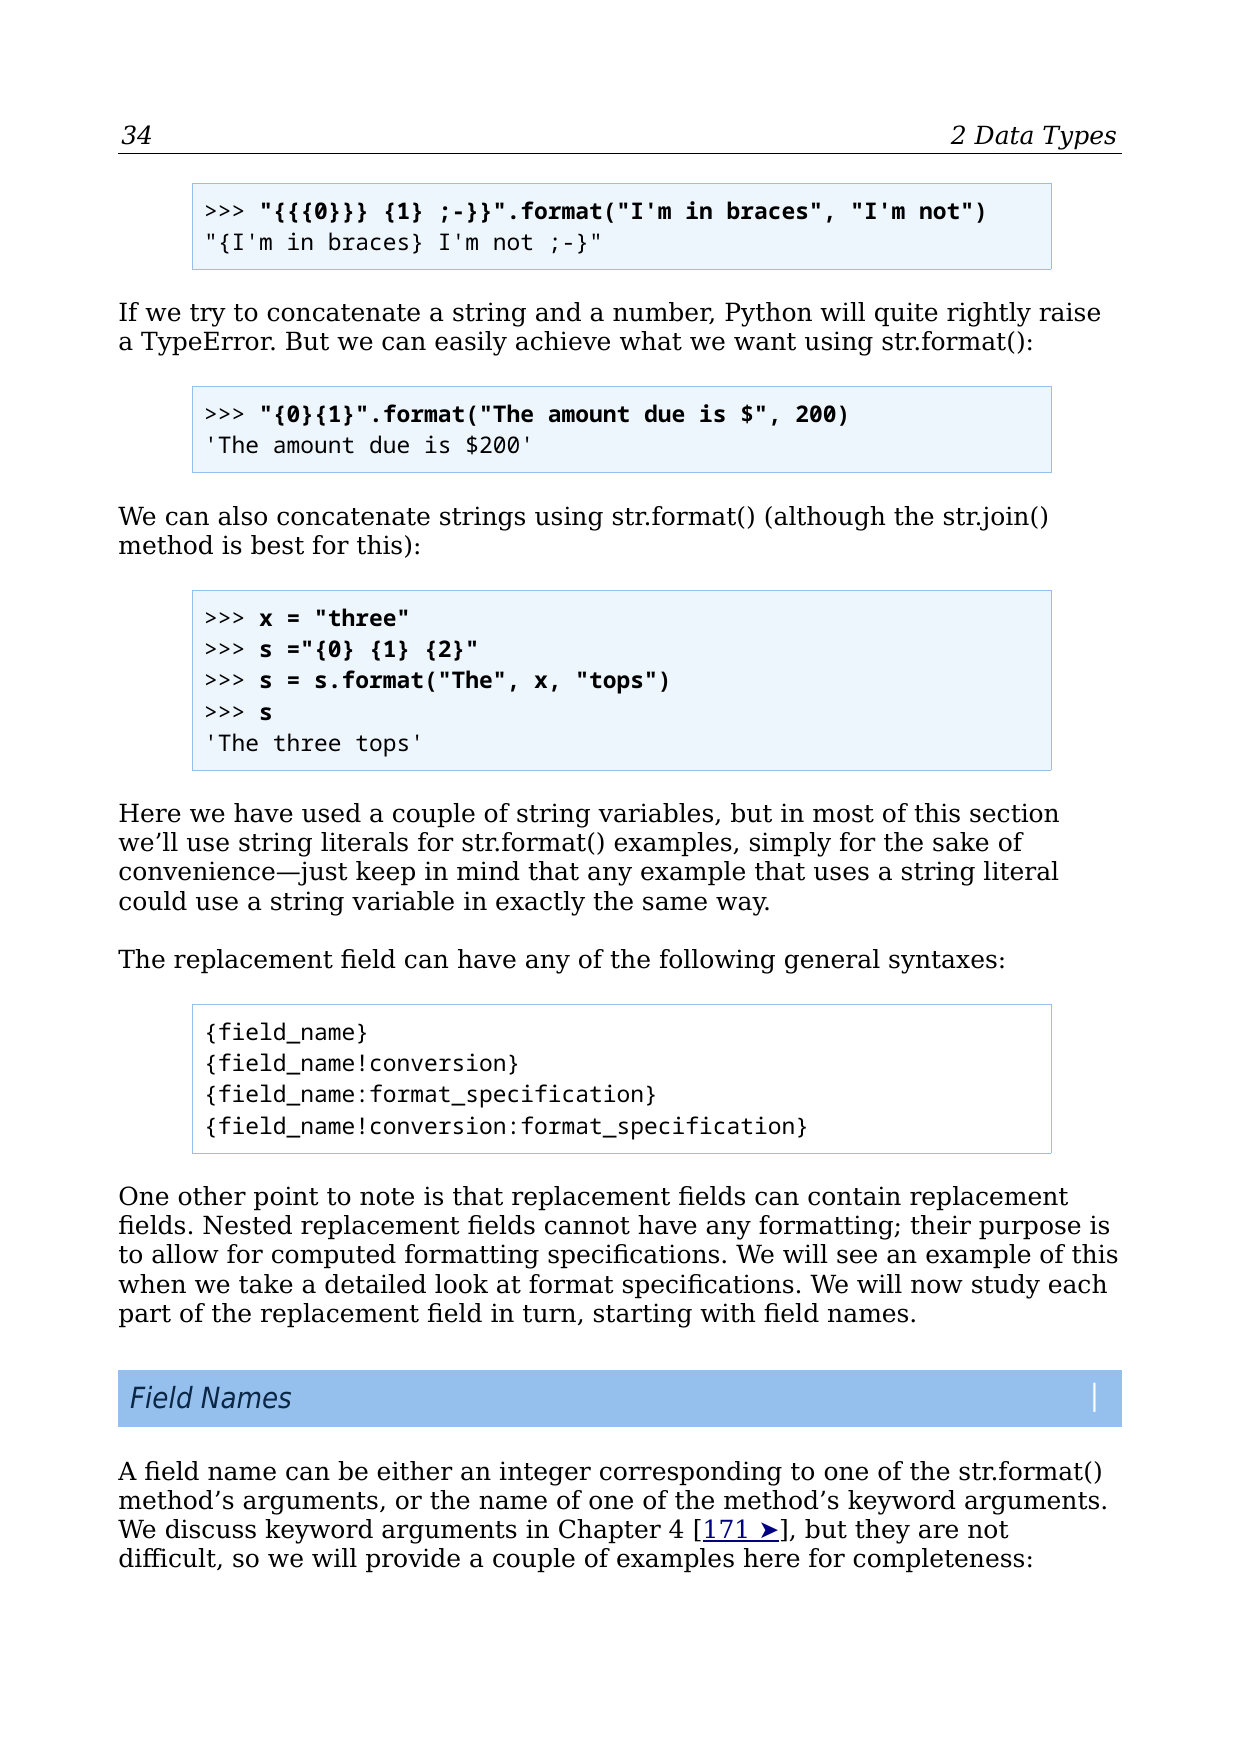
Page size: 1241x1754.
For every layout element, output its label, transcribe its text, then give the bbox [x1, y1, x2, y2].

text The replacement field can have any of the following general syntaxes: [118, 945, 1122, 974]
text 'The three tops' [193, 715, 1051, 770]
text >>> "{{{0}}} {1} ;-}}".format("I'm in braces", "I'm not") [193, 184, 1051, 214]
text A field name can be either an integer corresponding to one of the str.format() method’s arguments, or the name of one of the method’s keyword arguments. We discuss keyword arguments in Chapter 4 [171 ➤], but they are not difficult, so we will provide a couple of examples here for completeness: [118, 1457, 1122, 1574]
text >>> x = "three" [193, 591, 1051, 621]
text If we try to concatenate a string and a number, Python will quite rightly raise a TypeError. But we can easily achieve what we want using str.format(): [118, 298, 1122, 357]
text {field_name:format_specification} [193, 1067, 1051, 1098]
text 'The amount due is $200' [193, 417, 1051, 472]
text Here we have used a couple of string variables, but in most of this section we’ll use string literals for str.format() examples, simply for the sake of convenience—just keep in mind that any example that uses a string literal could use a string variable in exactly the same way. [118, 799, 1122, 916]
subtitle Field Names [118, 1370, 1122, 1427]
text >>> s [193, 683, 1051, 715]
text {field_name} [193, 1005, 1051, 1035]
text >>> s = s.format("The", x, "tops") [193, 652, 1051, 683]
text {field_name!conversion} [193, 1035, 1051, 1067]
text One other point to note is that replacement fields can contain replacement fields. Nested replacement fields cannot have any formatting; their purpose is to allow for computed formatting specifications. We will see an example of this when we take a detailed look at format specifications. We will now study each part of the replacement field in turn, starting with field names. [118, 1182, 1122, 1328]
text "{I'm in braces} I'm not ;-}" [193, 214, 1051, 269]
text We can also concatenate strings using str.format() (although the str.join() method is best for this): [118, 502, 1122, 560]
text {field_name!conversion:format_specification} [193, 1098, 1051, 1153]
text >>> s ="{0} {1} {2}" [193, 621, 1051, 652]
text | [1081, 1379, 1098, 1413]
text >>> "{0}{1}".format("The amount due is $", 200) [193, 387, 1051, 417]
